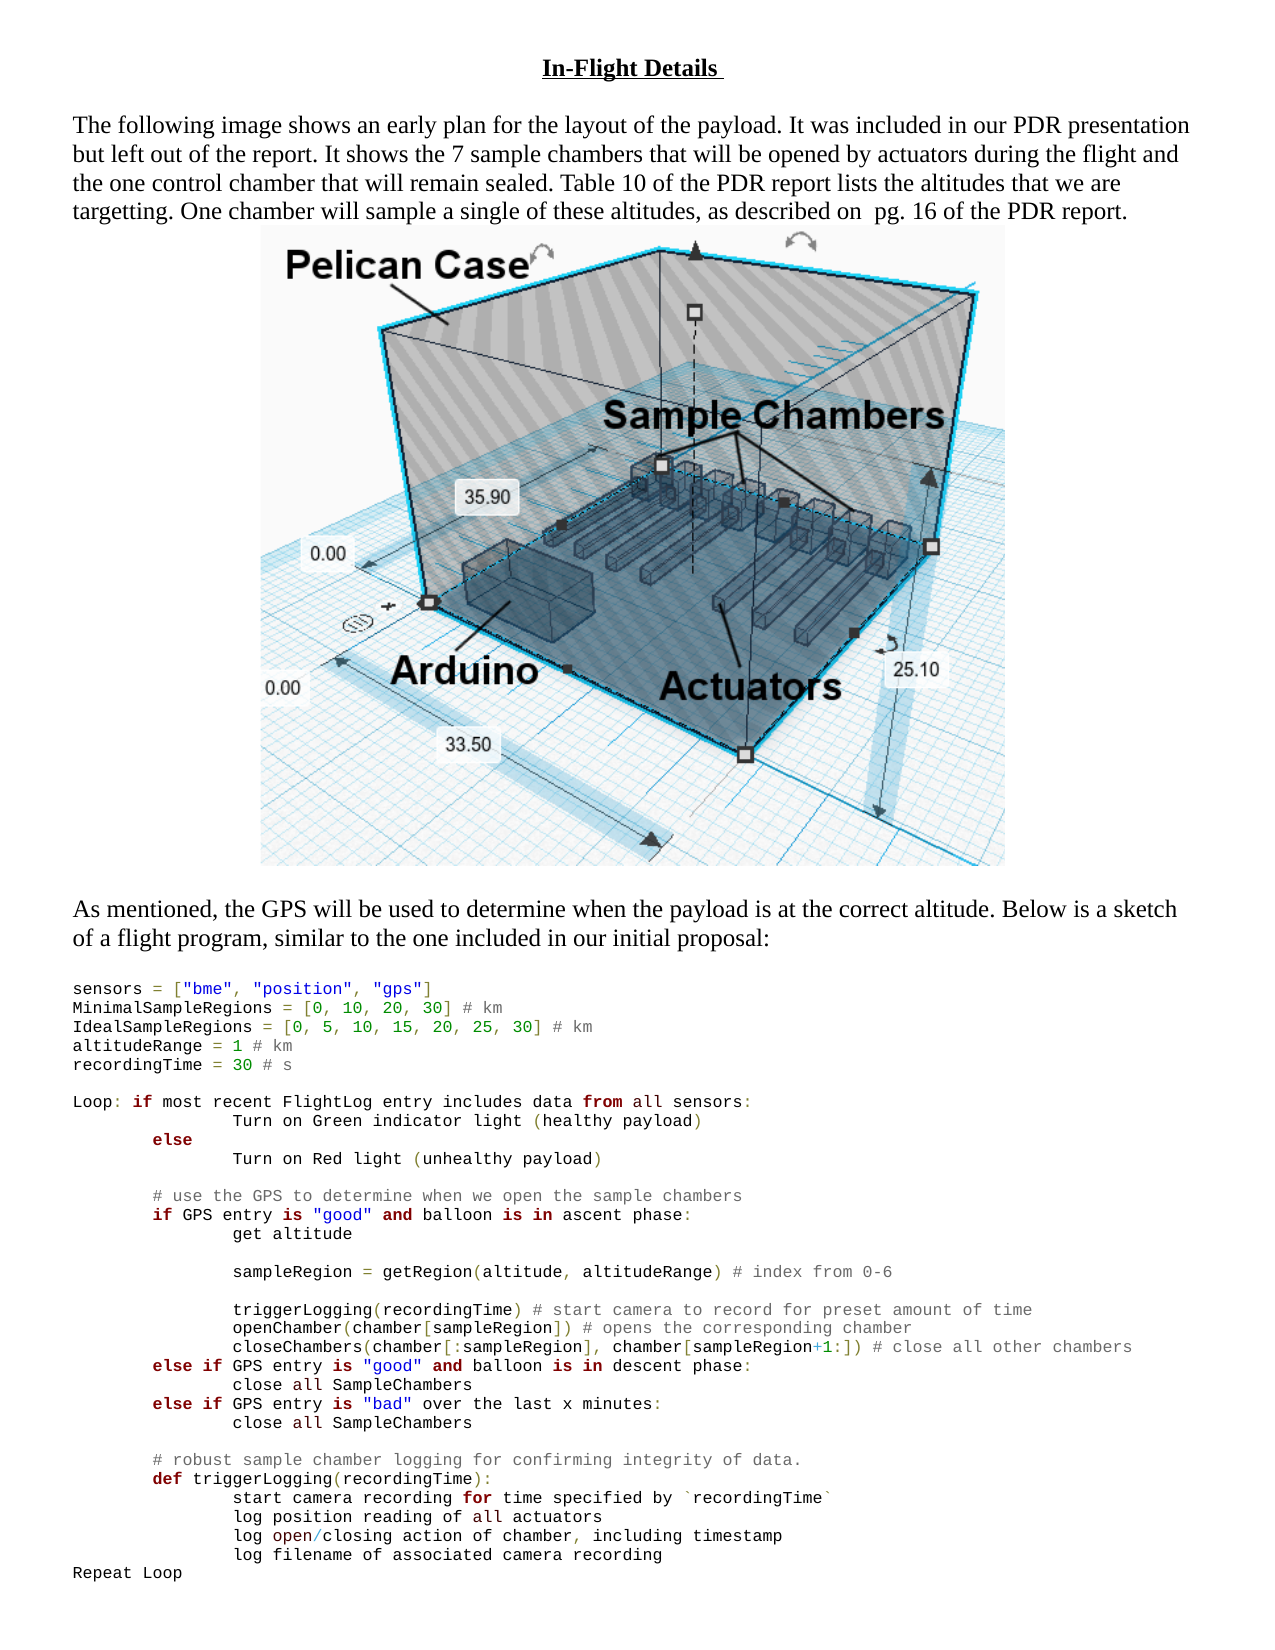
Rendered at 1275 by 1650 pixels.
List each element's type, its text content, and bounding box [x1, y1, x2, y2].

text The following image shows an early plan for the layout of the payload. It was included in our PDR presentation but left out of the report. It shows the 7 sample chambers that will be opened by actuators during the flight and the one control chamber that will remain sealed. Table 10 of the PDR report lists the altitudes that we are targetting. One chamber will sample a single of these altitudes, as described on pg. 16 of the PDR report. [72, 110, 1193, 225]
text def triggerLogging(recordingTime): [72, 1471, 1193, 1490]
text close all SampleChambers [72, 1414, 1193, 1433]
text log open/closing action of chamber, including timestamp [72, 1527, 1193, 1546]
text closeChambers(chamber[:sampleRegion], chamber[sampleRegion+1:]) # close all other chambers [72, 1339, 1193, 1358]
text sampleRegion = getRegion(altitude, altitudeRange) # index from 0-6 [72, 1263, 1193, 1282]
text sensors = ["bme", "position", "gps"] [72, 981, 1193, 999]
text MinimalSampleRegions = [0, 10, 20, 30] # km [72, 999, 1193, 1018]
text In-Flight Details [72, 53, 1193, 81]
text if GPS entry is "good" and balloon is in ascent phase: [72, 1207, 1193, 1226]
text Turn on Red light (unhealthy payload) [72, 1150, 1193, 1169]
text altitudeRange = 1 # km [72, 1037, 1193, 1056]
text # use the GPS to determine when we open the sample chambers [72, 1188, 1193, 1207]
text # robust sample chamber logging for confirming integrity of data. [72, 1452, 1193, 1471]
text triggerLogging(recordingTime) # start camera to record for preset amount of time [72, 1301, 1193, 1320]
text Loop: if most recent FlightLog entry includes data from all sensors: [72, 1094, 1193, 1113]
text As mentioned, the GPS will be used to determine when the payload is at the correct altitude. Below is a sketch of a flight program, similar to the one included in our initial proposal: [72, 894, 1193, 952]
text get altitude [72, 1226, 1193, 1244]
text start camera recording for time specified by `recordingTime` [72, 1490, 1193, 1508]
text log filename of associated camera recording [72, 1546, 1193, 1565]
text Turn on Green indicator light (healthy payload) [72, 1113, 1193, 1131]
text close all SampleChambers [72, 1377, 1193, 1395]
text recordingTime = 30 # s [72, 1056, 1193, 1075]
text log position reading of all actuators [72, 1508, 1193, 1527]
text else if GPS entry is "good" and balloon is in descent phase: [72, 1358, 1193, 1377]
text Repeat Loop [72, 1565, 1193, 1584]
text IdealSampleRegions = [0, 5, 10, 15, 20, 25, 30] # km [72, 1018, 1193, 1037]
picture [260, 225, 1005, 866]
text else if GPS entry is "bad" over the last x minutes: [72, 1395, 1193, 1414]
text openChamber(chamber[sampleRegion]) # opens the corresponding chamber [72, 1320, 1193, 1339]
text else [72, 1131, 1193, 1150]
